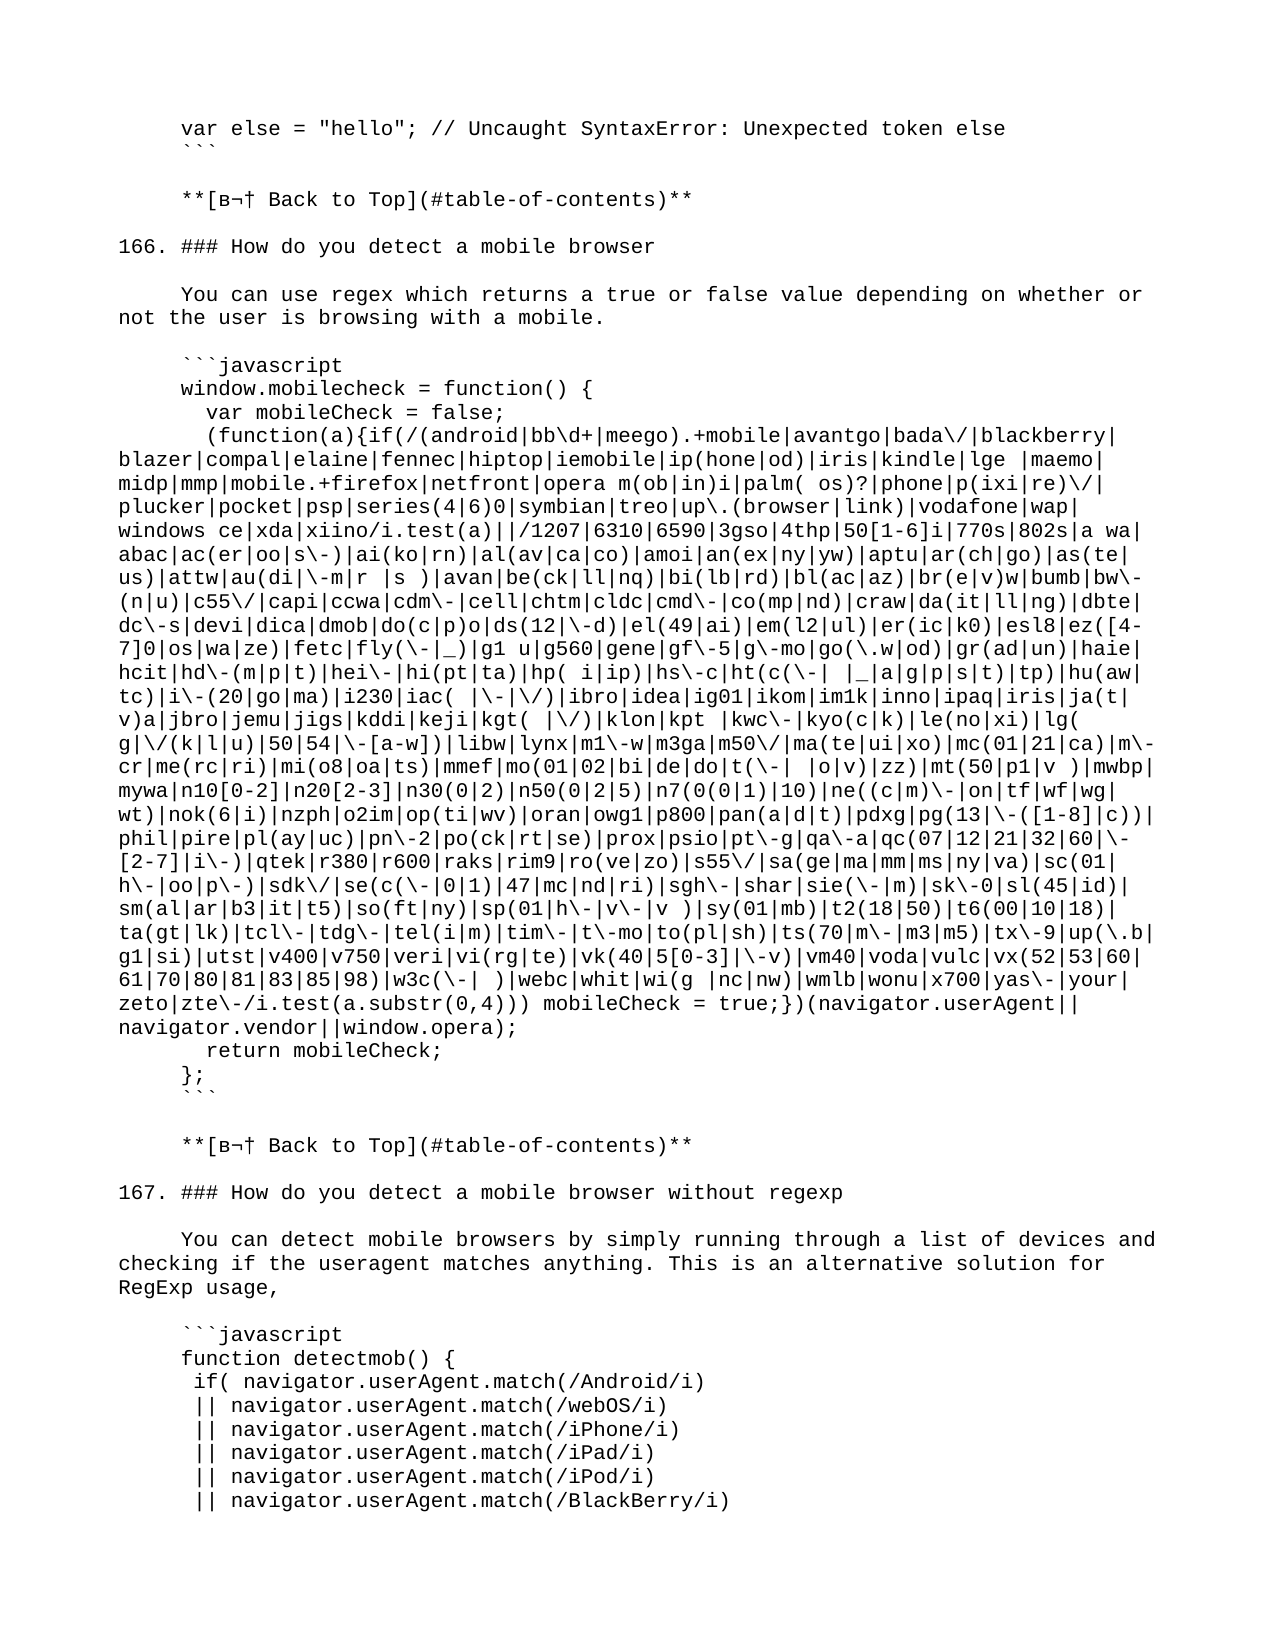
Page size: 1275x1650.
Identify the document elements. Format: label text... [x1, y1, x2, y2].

text || navigator.userAgent.match(/iPad/i) [118, 1442, 1157, 1466]
text ```javascript [118, 1324, 1157, 1348]
text **[в¬† Back to Top](#table-of-contents)** [118, 189, 1157, 213]
text ``` [118, 142, 1157, 165]
text if( navigator.userAgent.match(/Android/i) [118, 1371, 1157, 1395]
text **[в¬† Back to Top](#table-of-contents)** [118, 1135, 1157, 1158]
text var mobileCheck = false; [118, 402, 1157, 426]
text You can use regex which returns a true or false value depending on whether or not the user is browsing with a mobile. [118, 284, 1157, 331]
text ```javascript [118, 354, 1157, 378]
text var else = "hello"; // Uncaught SyntaxError: Unexpected token else [118, 118, 1157, 142]
text (function(a){if(/(android|bb\d+|meego).+mobile|avantgo|bada\/|blackberry|blazer|compal|elaine|fennec|hiptop|iemobile|ip(hone|od)|iris|kindle|lge |maemo|midp|mmp|mobile.+firefox|netfront|opera m(ob|in)i|palm( os)?|phone|p(ixi|re)\/|plucker|pocket|psp|series(4|6)0|symbian|treo|up\.(browser|link)|vodafone|wap|windows ce|xda|xiino/i.test(a)||/1207|6310|6590|3gso|4thp|50[1-6]i|770s|802s|a wa|abac|ac(er|oo|s\-)|ai(ko|rn)|al(av|ca|co)|amoi|an(ex|ny|yw)|aptu|ar(ch|go)|as(te|us)|attw|au(di|\-m|r |s )|avan|be(ck|ll|nq)|bi(lb|rd)|bl(ac|az)|br(e|v)w|bumb|bw\-(n|u)|c55\/|capi|ccwa|cdm\-|cell|chtm|cldc|cmd\-|co(mp|nd)|craw|da(it|ll|ng)|dbte|dc\-s|devi|dica|dmob|do(c|p)o|ds(12|\-d)|el(49|ai)|em(l2|ul)|er(ic|k0)|esl8|ez([4-7]0|os|wa|ze)|fetc|fly(\-|_)|g1 u|g560|gene|gf\-5|g\-mo|go(\.w|od)|gr(ad|un)|haie|hcit|hd\-(m|p|t)|hei\-|hi(pt|ta)|hp( i|ip)|hs\-c|ht(c(\-| |_|a|g|p|s|t)|tp)|hu(aw|tc)|i\-(20|go|ma)|i230|iac( |\-|\/)|ibro|idea|ig01|ikom|im1k|inno|ipaq|iris|ja(t|v)a|jbro|jemu|jigs|kddi|keji|kgt( |\/)|klon|kpt |kwc\-|kyo(c|k)|le(no|xi)|lg( g|\/(k|l|u)|50|54|\-[a-w])|libw|lynx|m1\-w|m3ga|m50\/|ma(te|ui|xo)|mc(01|21|ca)|m\-cr|me(rc|ri)|mi(o8|oa|ts)|mmef|mo(01|02|bi|de|do|t(\-| |o|v)|zz)|mt(50|p1|v )|mwbp|mywa|n10[0-2]|n20[2-3]|n30(0|2)|n50(0|2|5)|n7(0(0|1)|10)|ne((c|m)\-|on|tf|wf|wg|wt)|nok(6|i)|nzph|o2im|op(ti|wv)|oran|owg1|p800|pan(a|d|t)|pdxg|pg(13|\-([1-8]|c))|phil|pire|pl(ay|uc)|pn\-2|po(ck|rt|se)|prox|psio|pt\-g|qa\-a|qc(07|12|21|32|60|\-[2-7]|i\-)|qtek|r380|r600|raks|rim9|ro(ve|zo)|s55\/|sa(ge|ma|mm|ms|ny|va)|sc(01|h\-|oo|p\-)|sdk\/|se(c(\-|0|1)|47|mc|nd|ri)|sgh\-|shar|sie(\-|m)|sk\-0|sl(45|id)|sm(al|ar|b3|it|t5)|so(ft|ny)|sp(01|h\-|v\-|v )|sy(01|mb)|t2(18|50)|t6(00|10|18)|ta(gt|lk)|tcl\-|tdg\-|tel(i|m)|tim\-|t\-mo|to(pl|sh)|ts(70|m\-|m3|m5)|tx\-9|up(\.b|g1|si)|utst|v400|v750|veri|vi(rg|te)|vk(40|5[0-3]|\-v)|vm40|voda|vulc|vx(52|53|60|61|70|80|81|83|85|98)|w3c(\-| )|webc|whit|wi(g |nc|nw)|wmlb|wonu|x700|yas\-|your|zeto|zte\-/i.test(a.substr(0,4))) mobileCheck = true;})(navigator.userAgent||navigator.vendor||window.opera); [118, 426, 1157, 1040]
text 167. ### How do you detect a mobile browser without regexp [118, 1182, 1157, 1206]
text ``` [118, 1088, 1157, 1111]
text function detectmob() { [118, 1348, 1157, 1371]
text return mobileCheck; [118, 1040, 1157, 1064]
text || navigator.userAgent.match(/webOS/i) [118, 1395, 1157, 1419]
text || navigator.userAgent.match(/BlackBerry/i) [118, 1489, 1157, 1513]
text }; [118, 1064, 1157, 1088]
text || navigator.userAgent.match(/iPod/i) [118, 1466, 1157, 1489]
text || navigator.userAgent.match(/iPhone/i) [118, 1419, 1157, 1442]
text You can detect mobile browsers by simply running through a list of devices and checking if the useragent matches anything. This is an alternative solution for RegExp usage, [118, 1229, 1157, 1300]
text 166. ### How do you detect a mobile browser [118, 236, 1157, 260]
text window.mobilecheck = function() { [118, 378, 1157, 402]
